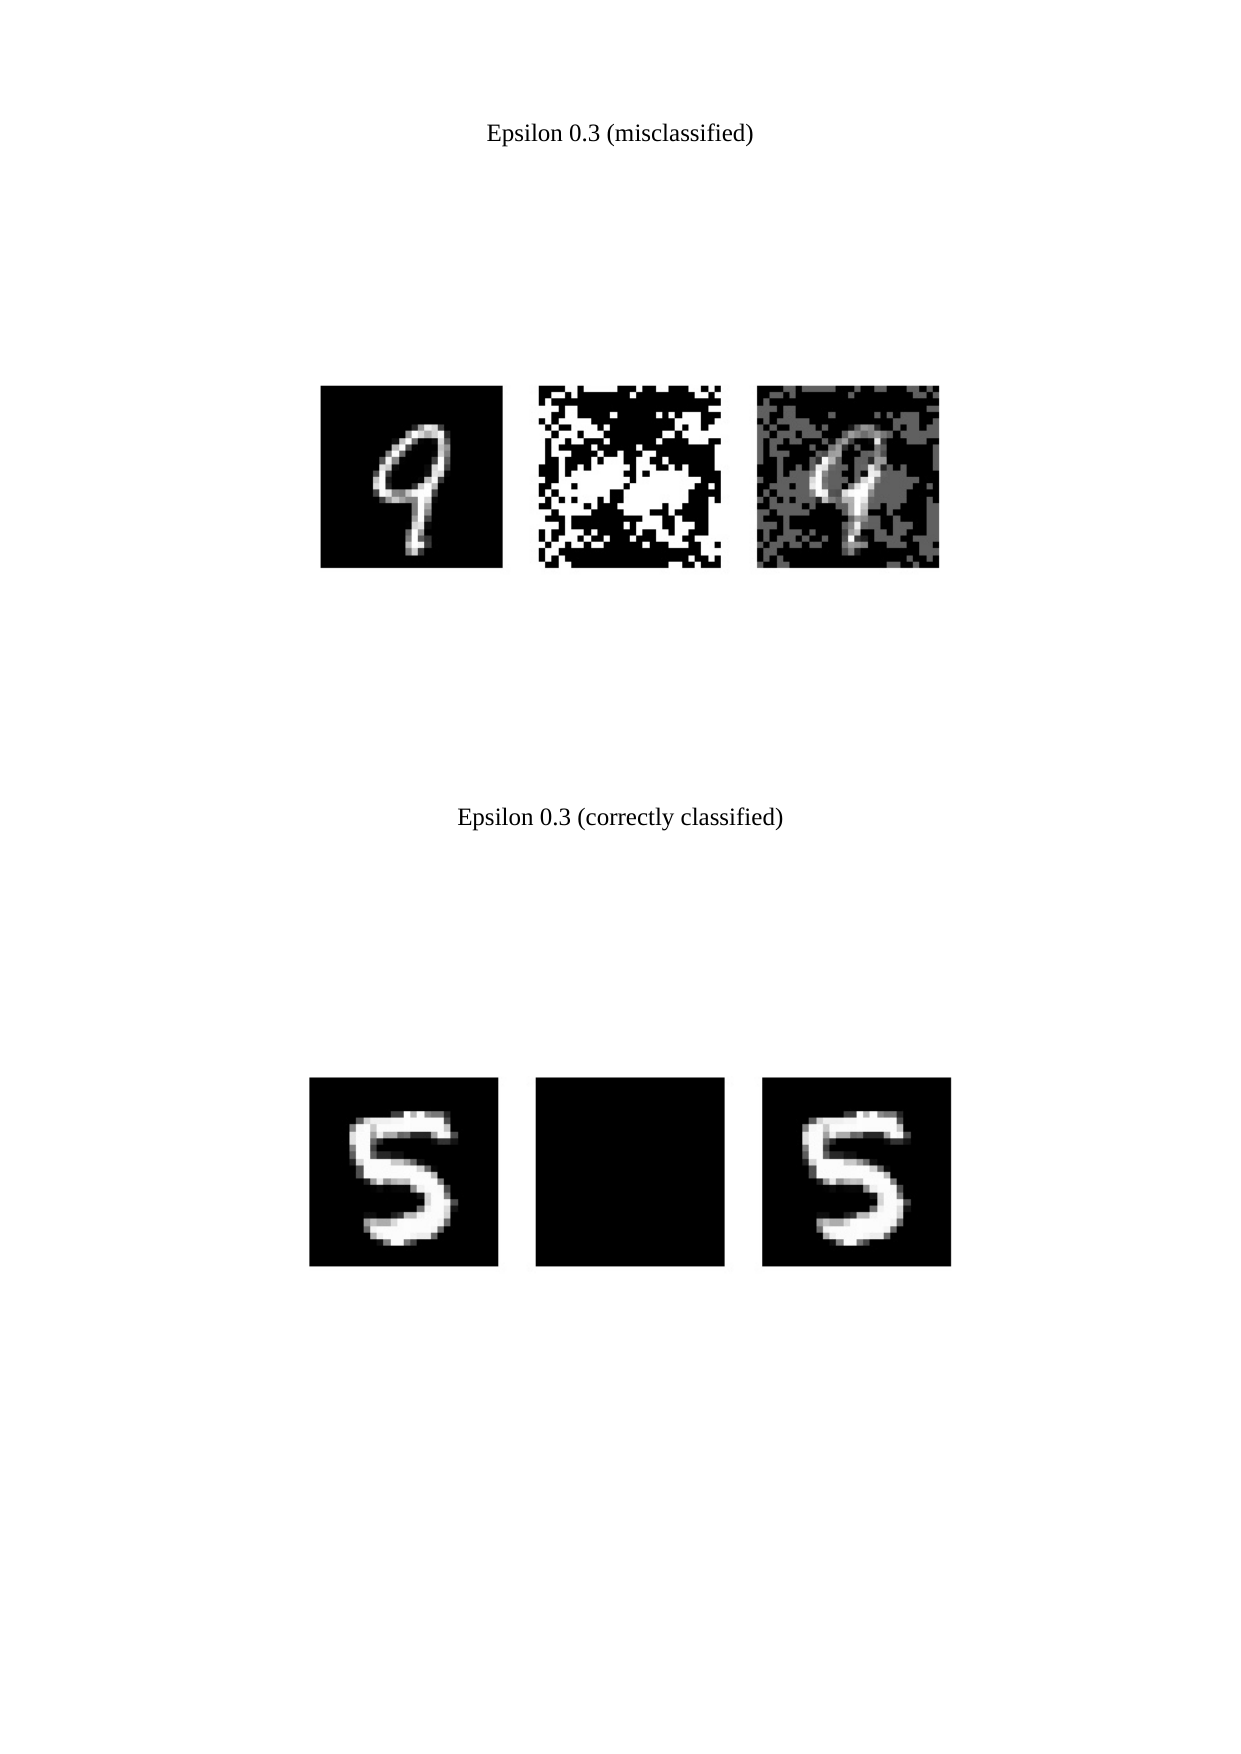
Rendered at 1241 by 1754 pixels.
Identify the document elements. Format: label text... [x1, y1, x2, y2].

text Epsilon 0.3 (correctly classified) [118, 802, 1122, 831]
picture [221, 175, 1019, 774]
text Epsilon 0.3 (misclassified) [118, 118, 1122, 147]
picture [207, 859, 1034, 1480]
